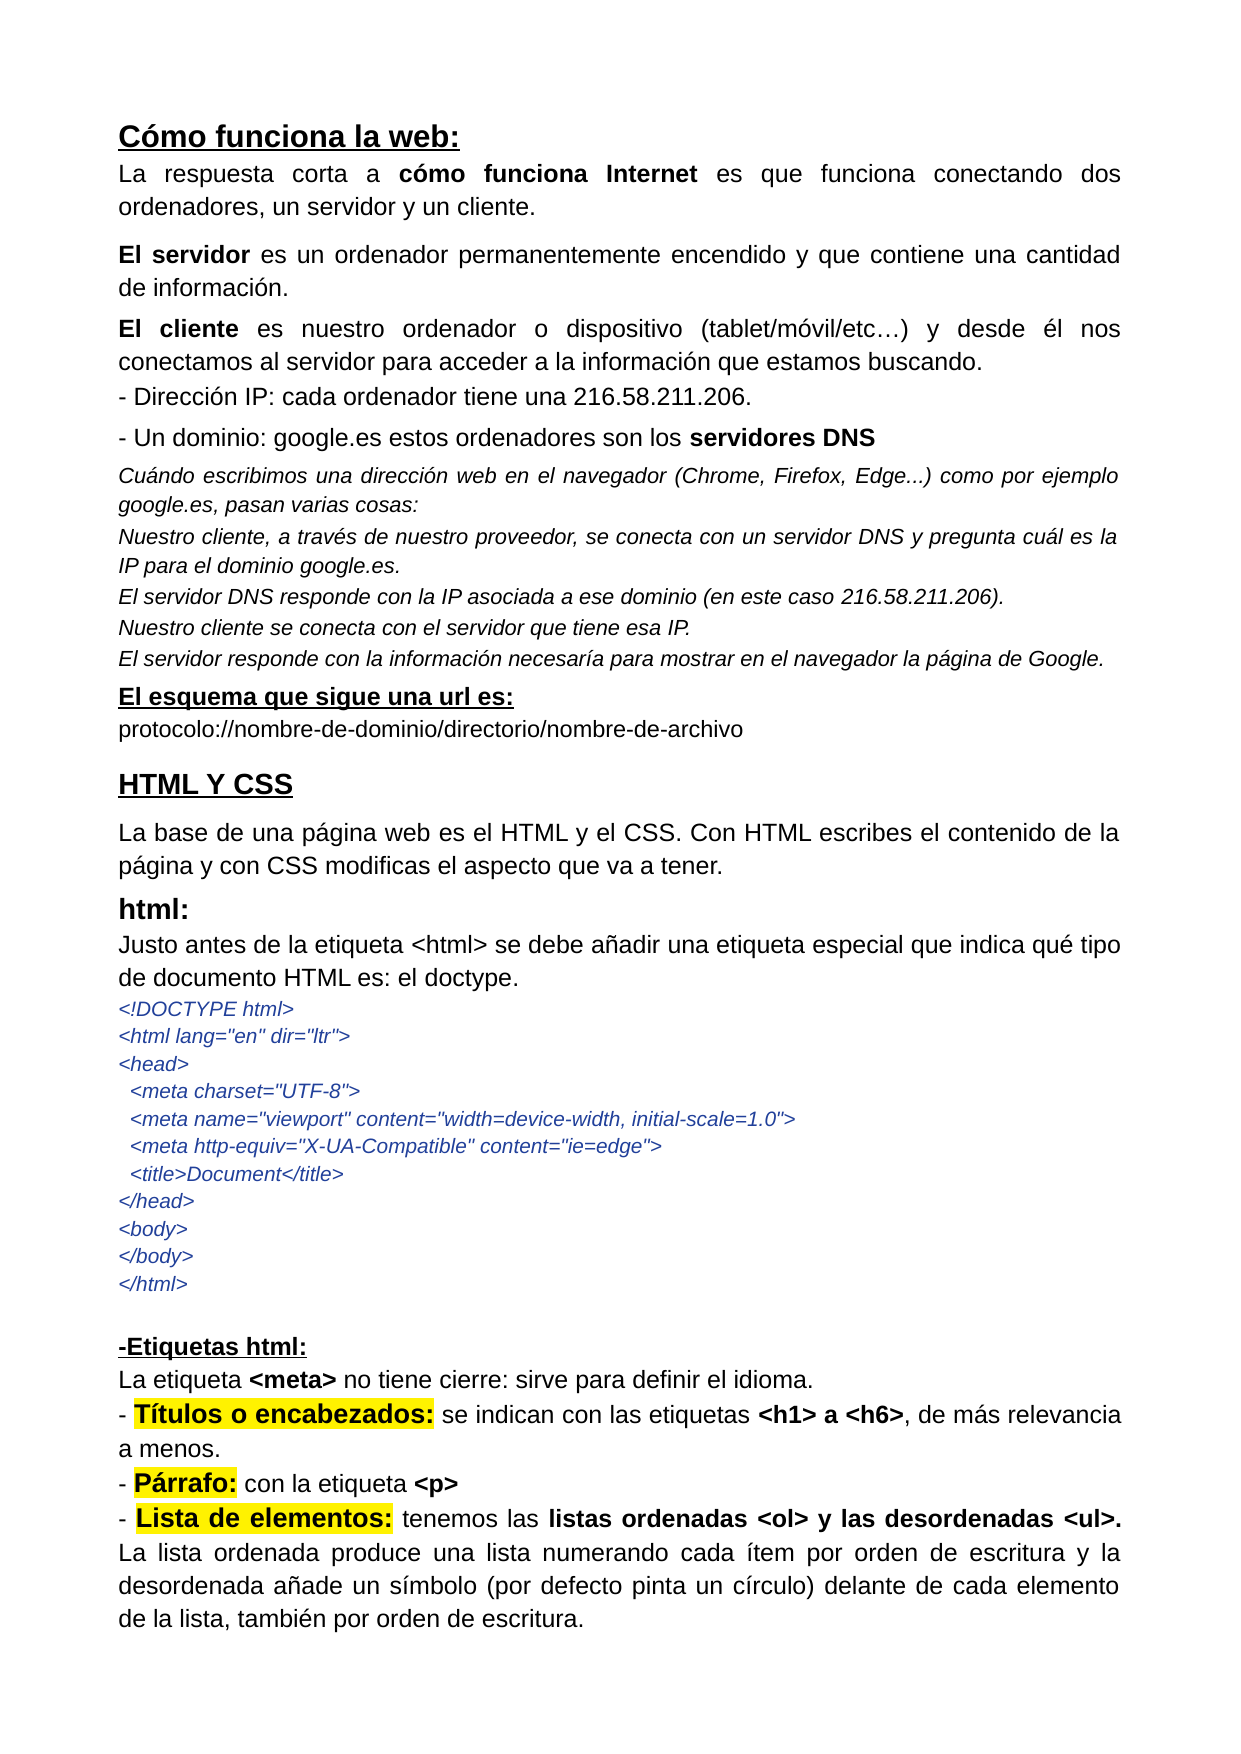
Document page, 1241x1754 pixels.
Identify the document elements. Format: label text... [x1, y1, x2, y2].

text </body> [118, 1244, 1122, 1268]
text El servidor es un ordenador permanentemente encendido y que contiene una cantidad de información. [118, 240, 1122, 302]
text <meta name="viewport" content="width=device-width, initial-scale=1.0"> [118, 1106, 1122, 1130]
text </head> [118, 1189, 1122, 1213]
text - Un dominio: google.es estos ordenadores son los servidores DNS [118, 423, 1122, 451]
text -Etiquetas html: [118, 1332, 1122, 1361]
text La respuesta corta a cómo funciona Internet es que funciona conectando dos ordenadores, un servidor y un cliente. [118, 159, 1122, 221]
text </html> [118, 1271, 1122, 1295]
text html: [118, 892, 1122, 925]
text Justo antes de la etiqueta <html> se debe añadir una etiqueta especial que indica qué tipo de documento HTML es: el doctype. [118, 930, 1122, 992]
text El esquema que sigue una url es: [118, 682, 1122, 711]
text protocolo://nombre-de-dominio/directorio/nombre-de-archivo [118, 715, 1122, 742]
text - Lista de elementos: tenemos las listas ordenadas <ol> y las desordenadas <ul>. La lista ordenada produce una lista numerando cada ítem por orden de escritura y la desordenada añade un símbolo (por defecto pinta un círculo) delante de cada elemento de la lista, también por orden de escritura. [118, 1502, 1122, 1633]
text - Párrafo: con la etiqueta <p> [118, 1467, 1122, 1498]
text La base de una página web es el HTML y el CSS. Con HTML escribes el contenido de la página y con CSS modificas el aspecto que va a tener. [118, 818, 1122, 880]
text El servidor DNS responde con la IP asociada a ese dominio (en este caso 216.58.211.206). [118, 584, 1122, 609]
text <body> [118, 1216, 1122, 1240]
text - Dirección IP: cada ordenador tiene una 216.58.211.206. [118, 382, 1122, 411]
text - Títulos o encabezados: se indican con las etiquetas <h1> a <h6>, de más relevancia a menos. [118, 1398, 1122, 1462]
text Cuándo escribimos una dirección web en el navegador (Chrome, Firefox, Edge...) como por ejemplo google.es, pasan varias cosas: [118, 463, 1122, 518]
text Cómo funciona la web: [118, 118, 1122, 154]
text El servidor responde con la información necesaría para mostrar en el navegador la página de Google. [118, 646, 1122, 671]
text El cliente es nuestro ordenador o dispositivo (tablet/móvil/etc…) y desde él nos conectamos al servidor para acceder a la información que estamos buscando. [118, 314, 1122, 376]
text <head> [118, 1051, 1122, 1075]
text <meta charset="UTF-8"> [118, 1079, 1122, 1103]
text <!DOCTYPE html> [118, 996, 1122, 1020]
subtitle HTML Y CSS [118, 767, 1122, 801]
text La etiqueta <meta> no tiene cierre: sirve para definir el idioma. [118, 1365, 1122, 1394]
text <meta http-equiv="X-UA-Compatible" content="ie=edge"> [118, 1134, 1122, 1158]
text Nuestro cliente se conecta con el servidor que tiene esa IP. [118, 615, 1122, 640]
text <title>Document</title> [118, 1161, 1122, 1185]
text Nuestro cliente, a través de nuestro proveedor, se conecta con un servidor DNS y pregunta cuál es la IP para el dominio google.es. [118, 524, 1122, 578]
text <html lang="en" dir="ltr"> [118, 1024, 1122, 1048]
